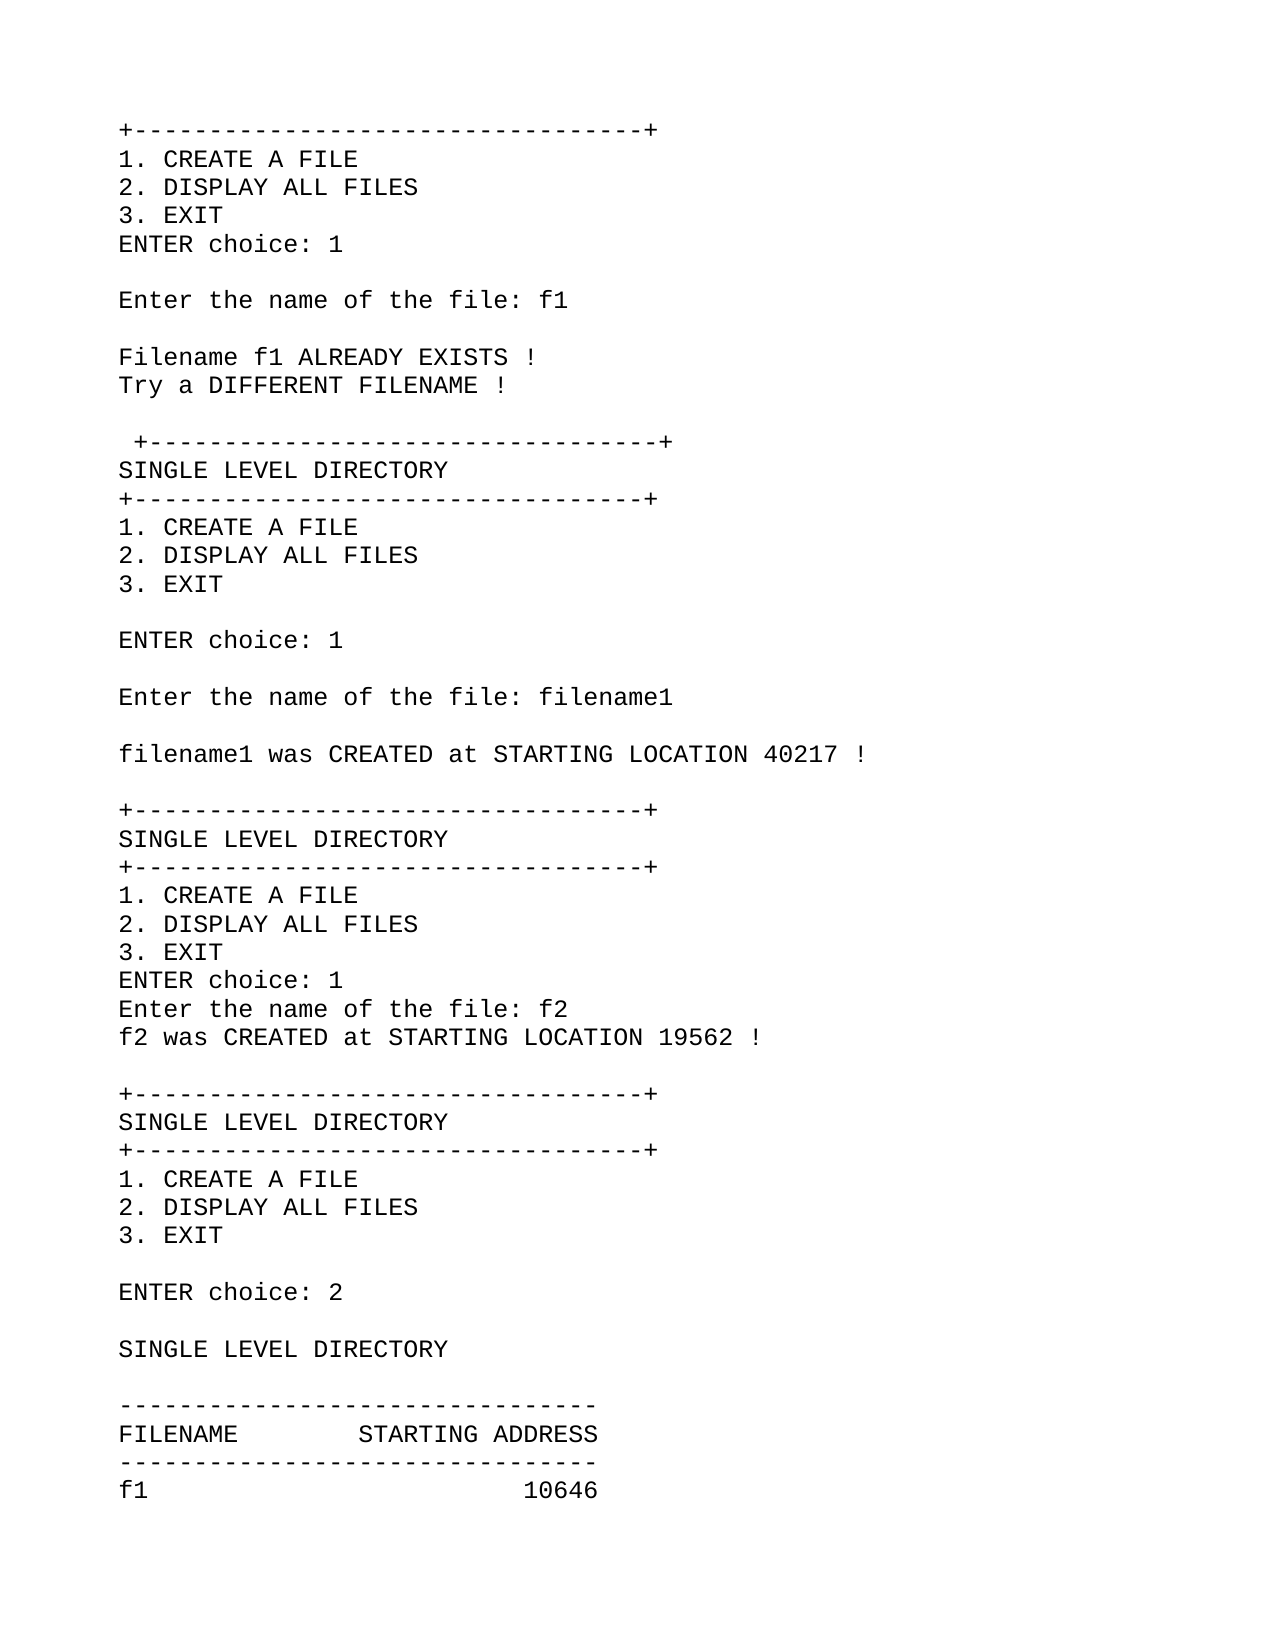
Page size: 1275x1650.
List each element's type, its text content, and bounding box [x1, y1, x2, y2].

text -------------------------------- FILENAME STARTING ADDRESS -------------------------------- f1 10646 [118, 1365, 1157, 1506]
text ENTER choice: 1 [118, 600, 1157, 656]
text filename1 was CREATED at STARTING LOCATION 40217 ! [118, 713, 1157, 770]
text +----------------------------------+ SINGLE LEVEL DIRECTORY +----------------------------------+ 1. CREATE A FILE 2. DISPLAY ALL FILES 3. EXIT [118, 430, 1157, 600]
text +----------------------------------+ 1. CREATE A FILE 2. DISPLAY ALL FILES 3. EXIT ENTER choice: 1 [118, 118, 1157, 260]
text ENTER choice: 2 [118, 1251, 1157, 1308]
text Filename f1 ALREADY EXISTS ! Try a DIFFERENT FILENAME ! [118, 316, 1157, 401]
text +----------------------------------+ SINGLE LEVEL DIRECTORY +----------------------------------+ 1. CREATE A FILE 2. DISPLAY ALL FILES 3. EXIT ENTER choice: 1 Enter the name of the file: f2 f2 was CREATED at STARTING LOCATION 19562 ! [118, 798, 1157, 1053]
text Enter the name of the file: filename1 [118, 656, 1157, 713]
text Enter the name of the file: f1 [118, 260, 1157, 316]
text SINGLE LEVEL DIRECTORY [118, 1308, 1157, 1365]
text +----------------------------------+ SINGLE LEVEL DIRECTORY +----------------------------------+ 1. CREATE A FILE 2. DISPLAY ALL FILES 3. EXIT [118, 1081, 1157, 1251]
